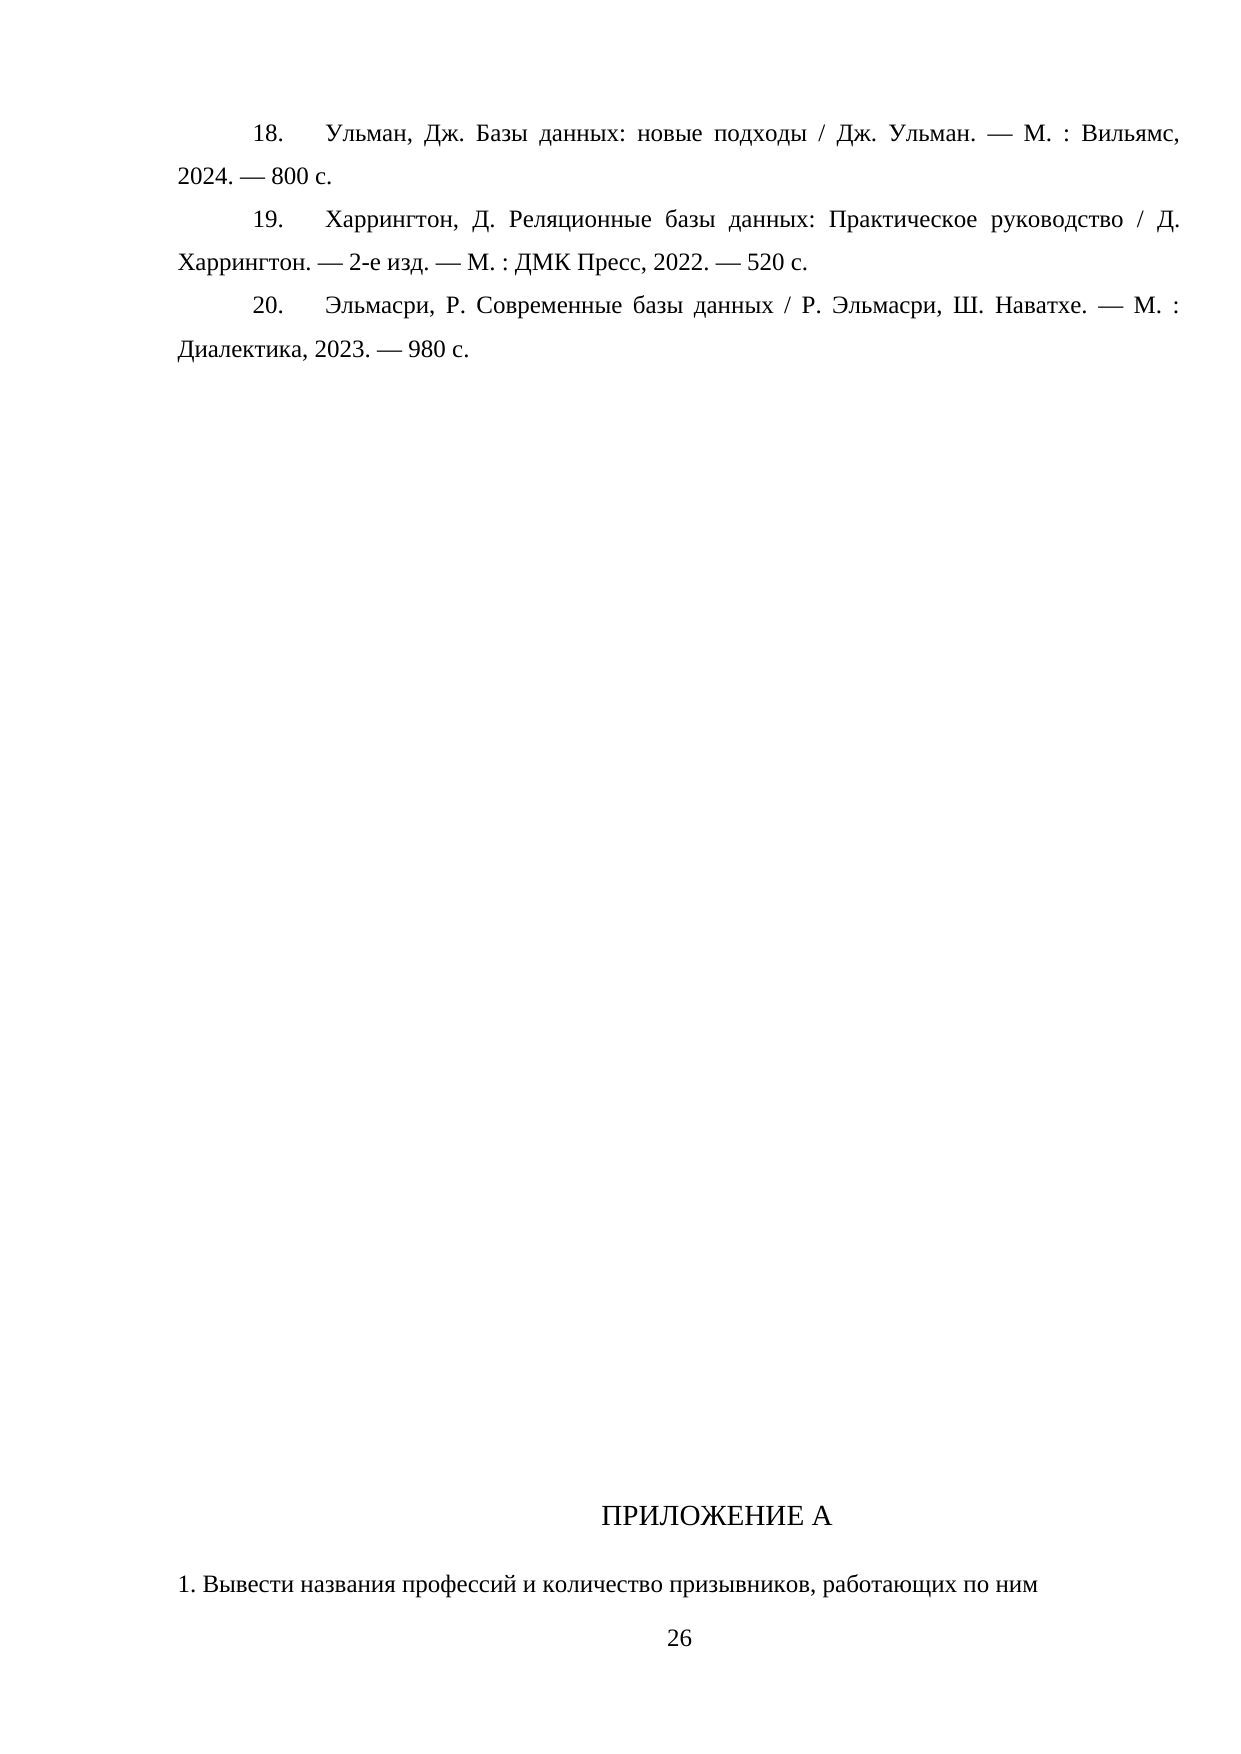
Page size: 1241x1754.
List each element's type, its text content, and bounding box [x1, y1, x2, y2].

list Ульман, Дж. Базы данных: новые подходы / Дж. Ульман. — М. : Вильямс, 2024. — 800 с. [177, 118, 1181, 190]
list Харрингтон, Д. Реляционные базы данных: Практическое руководство / Д. Харрингтон. — 2-е изд. — М. : ДМК Пресс, 2022. — 520 с. [177, 204, 1181, 276]
text 1. Вывести названия профессий и количество призывников, работающих по ним [177, 1569, 1181, 1598]
list ПРИЛОЖЕНИЕ А [252, 1498, 1181, 1532]
list Эльмасри, Р. Современные базы данных / Р. Эльмасри, Ш. Наватхе. — М. : Диалектика, 2023. — 980 с. [177, 291, 1181, 362]
